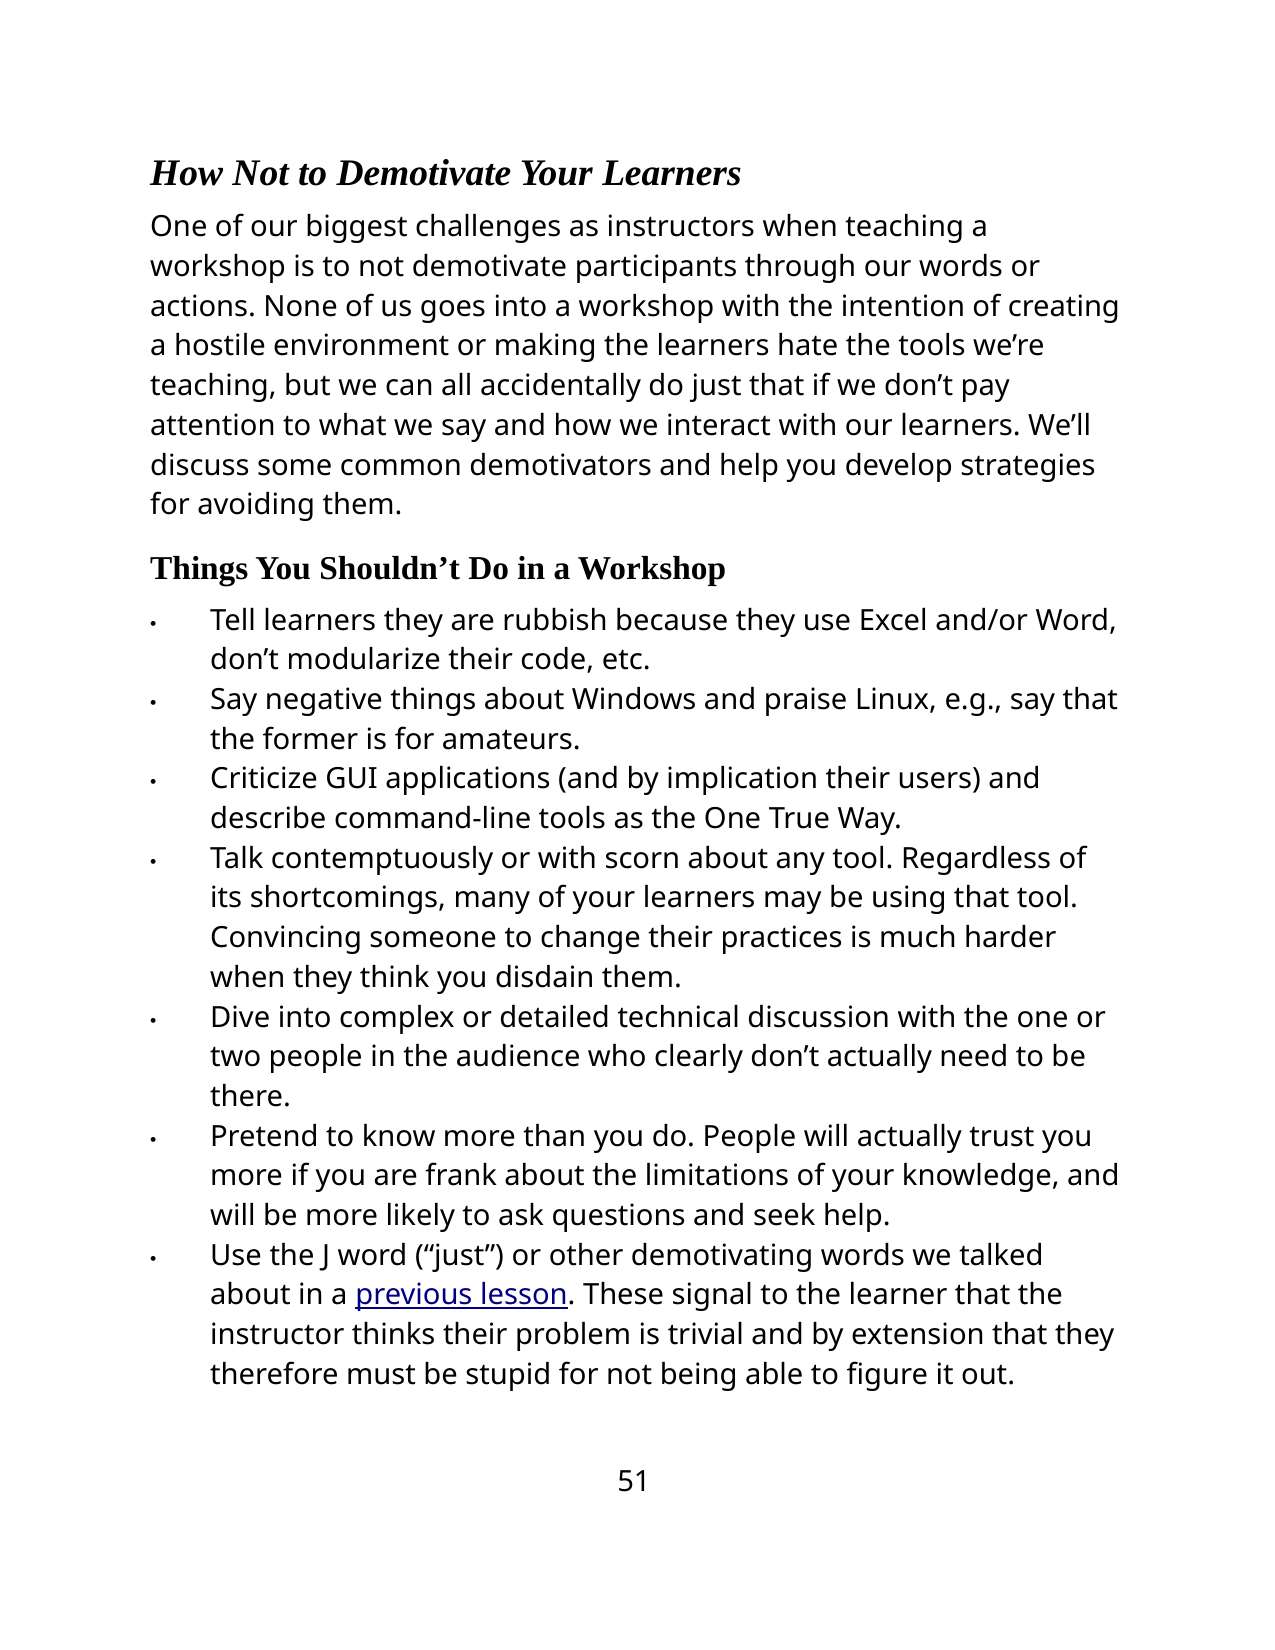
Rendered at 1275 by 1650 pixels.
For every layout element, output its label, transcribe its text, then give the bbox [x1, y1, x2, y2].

list Say negative things about Windows and praise Linux, e.g., say that the former is for amateurs. [150, 678, 1125, 758]
list Pretend to know more than you do. People will actually trust you more if you are frank about the limitations of your knowledge, and will be more likely to ask questions and seek help. [150, 1115, 1125, 1234]
list Dive into complex or detailed technical discussion with the one or two people in the audience who clearly don’t actually need to be there. [150, 996, 1125, 1115]
list Tell learners they are rubbish because they use Excel and/or Word, don’t modularize their code, etc. [150, 599, 1125, 678]
subtitle How Not to Demotivate Your Learners [150, 150, 1125, 193]
list Criticize GUI applications (and by implication their users) and describe command-line tools as the One True Way. [150, 758, 1125, 837]
subtitle Things You Shouldn’t Do in a Workshop [150, 548, 1125, 586]
list Use the J word (“just”) or other demotivating words we talked about in a previous lesson. These signal to the learner that the instructor thinks their problem is trivial and by extension that they therefore must be stupid for not being able to figure it out. [150, 1234, 1125, 1393]
list Talk contemptuously or with scorn about any tool. Regardless of its shortcomings, many of your learners may be using that tool. Convincing someone to change their practices is much harder when they think you disdain them. [150, 837, 1125, 996]
text One of our biggest challenges as instructors when teaching a workshop is to not demotivate participants through our words or actions. None of us goes into a workshop with the intention of creating a hostile environment or making the learners hate the tools we’re teaching, but we can all accidentally do just that if we don’t pay attention to what we say and how we interact with our learners. We’ll discuss some common demotivators and help you develop strategies for avoiding them. [150, 206, 1125, 523]
